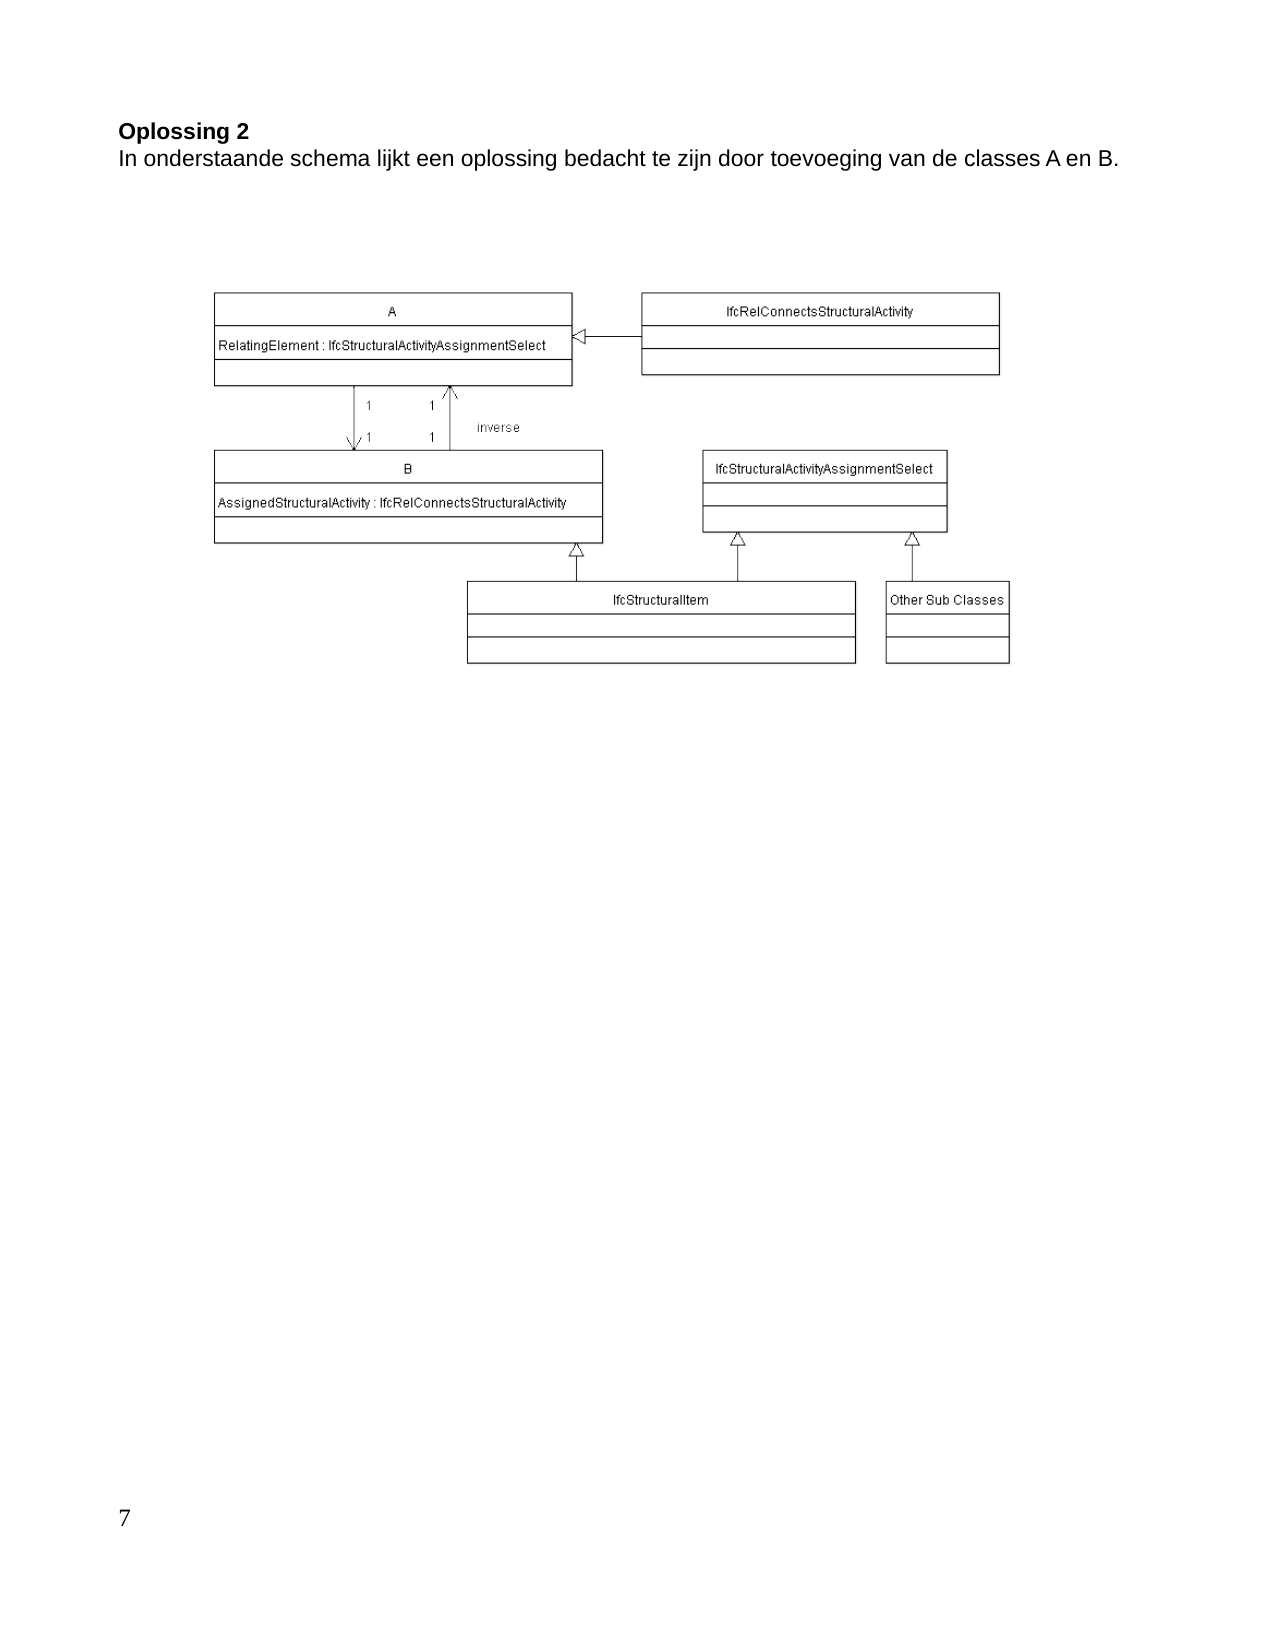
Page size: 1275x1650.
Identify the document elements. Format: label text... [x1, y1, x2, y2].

text Oplossing 2 [118, 118, 1157, 144]
text In onderstaande schema lijkt een oplossing bedacht te zijn door toevoeging van de classes A en B. [118, 144, 1157, 170]
picture [118, 170, 1157, 785]
